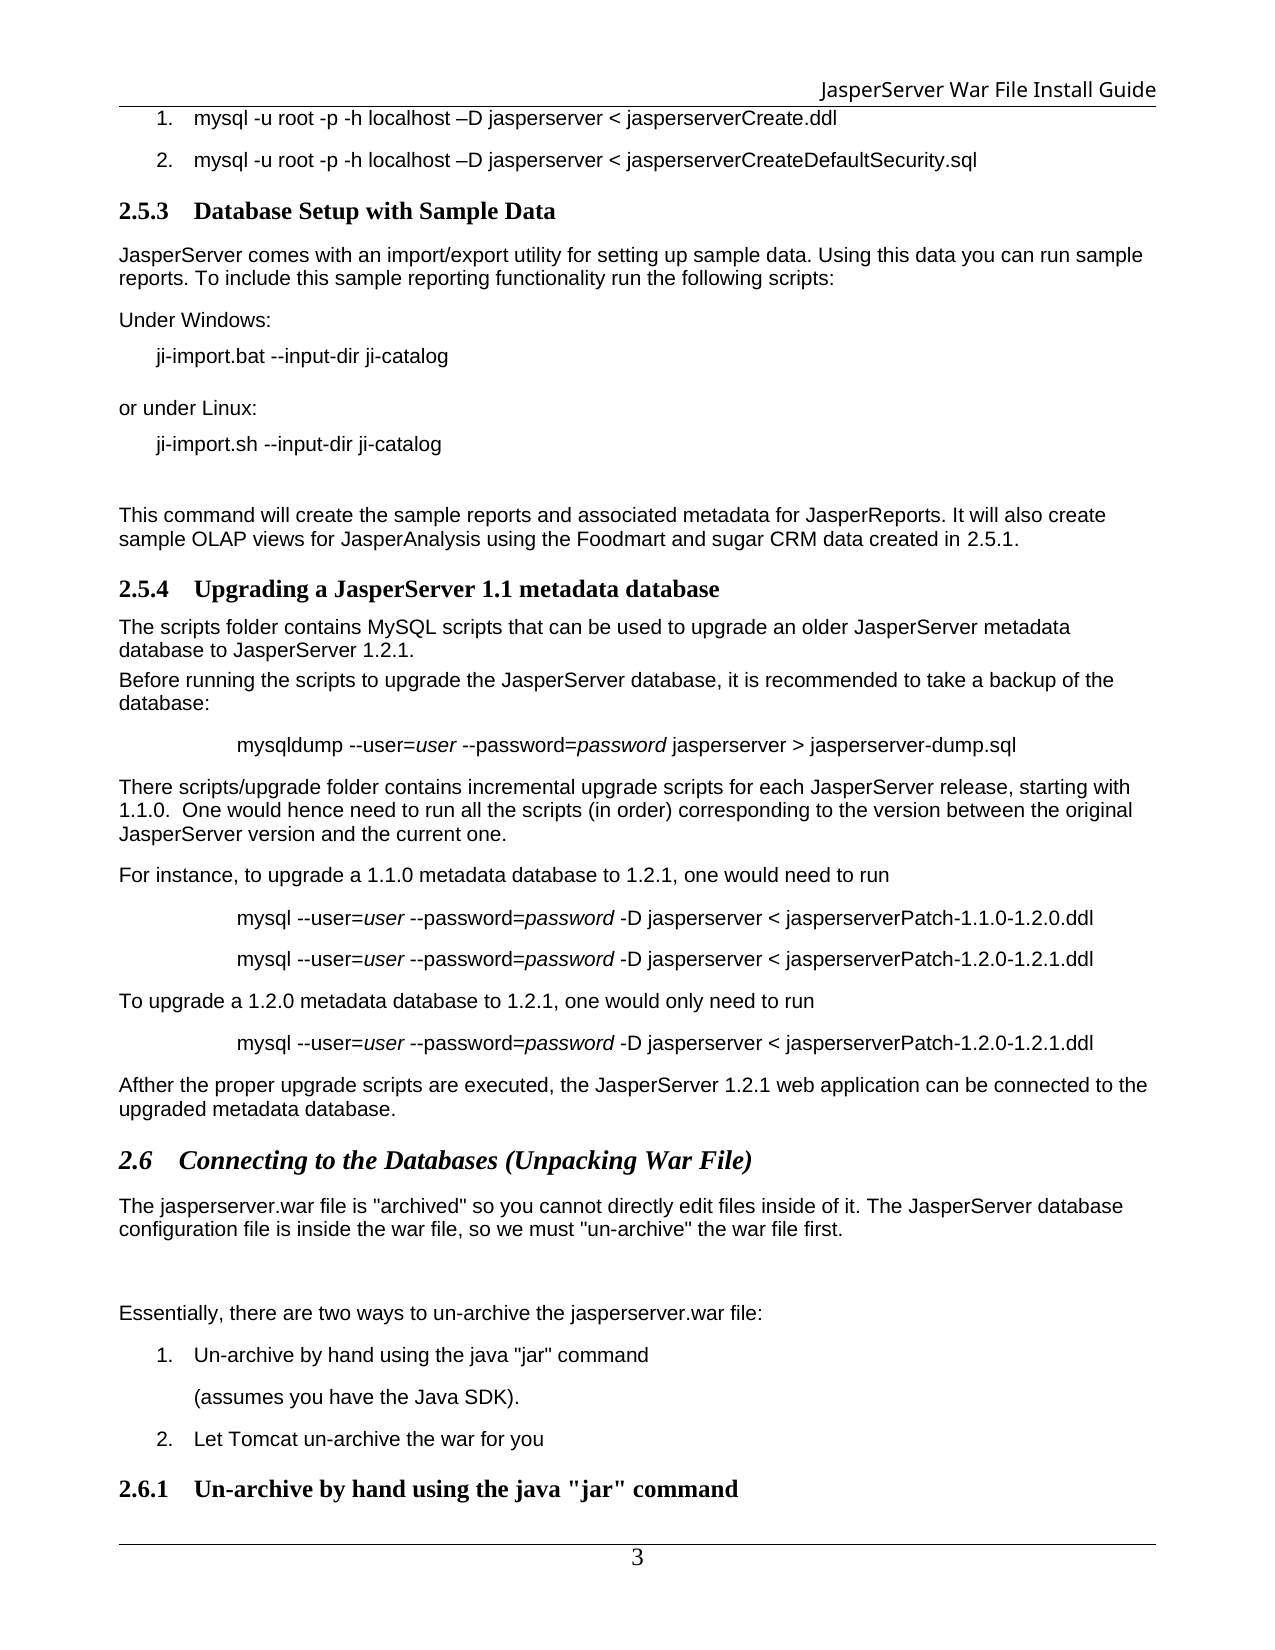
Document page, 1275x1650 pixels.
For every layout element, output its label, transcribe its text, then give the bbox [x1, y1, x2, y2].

text mysql --user=user --password=password -D jasperserver < jasperserverPatch-1.2.0-1.2.1.ddl [118, 948, 1156, 971]
text There scripts/upgrade folder contains incremental upgrade scripts for each JasperServer release, starting with 1.1.0. One would hence need to run all the scripts (in order) corresponding to the version between the original JasperServer version and the current one. [118, 776, 1156, 845]
text ji-import.sh --input-dir ji-catalog [118, 433, 1156, 456]
list mysql -u root -p -h localhost –D jasperserver < jasperserverCreateDefaultSecurity.sql [156, 148, 1156, 172]
text The scripts folder contains MySQL scripts that can be used to upgrade an older JasperServer metadata database to JasperServer 1.2.1. [118, 616, 1156, 662]
text mysqldump --user=user --password=password jasperserver > jasperserver-dump.sql [118, 734, 1156, 757]
text The jasperserver.war file is "archived" so you cannot directly edit files inside of it. The JasperServer database configuration file is inside the war file, so we must "un-archive" the war file first. [118, 1194, 1156, 1241]
text For instance, to upgrade a 1.1.0 metadata database to 1.2.1, one would need to run [118, 864, 1156, 887]
list mysql -u root -p -h localhost –D jasperserver < jasperserverCreate.ddl [156, 107, 1156, 130]
subtitle Un-archive by hand using the java "jar" command [118, 1476, 1156, 1503]
list Let Tomcat un-archive the war for you [156, 1427, 1156, 1451]
text This command will create the sample reports and associated metadata for JasperReports. It will also create sample OLAP views for JasperAnalysis using the Foodmart and sugar CRM data created in 2.5.1. [118, 504, 1156, 551]
text ji-import.bat --input-dir ji-catalog [118, 344, 1156, 367]
text Before running the scripts to upgrade the JasperServer database, it is recommended to take a backup of the database: [118, 668, 1156, 715]
subtitle Upgrading a JasperServer 1.1 metadata database [118, 576, 1156, 603]
subtitle Database Setup with Sample Data [118, 197, 1156, 224]
text Essentially, there are two ways to un-archive the jasperserver.war file: [118, 1301, 1156, 1324]
text JasperServer comes with an import/export utility for setting up sample data. Using this data you can run sample reports. To include this sample reporting functionality run the following scripts: [118, 243, 1156, 290]
subtitle Connecting to the Databases (Unpacking War File) [118, 1145, 1156, 1175]
text Afther the proper upgrade scripts are executed, the JasperServer 1.2.1 web application can be connected to the upgraded metadata database. [118, 1074, 1156, 1120]
text or under Linux: [118, 397, 1156, 420]
text (assumes you have the Java SDK). [156, 1385, 1156, 1408]
list Un-archive by hand using the java "jar" command [156, 1343, 1156, 1367]
text Under Windows: [118, 308, 1156, 332]
text To upgrade a 1.2.0 metadata database to 1.2.1, one would only need to run [118, 990, 1156, 1013]
text mysql --user=user --password=password -D jasperserver < jasperserverPatch-1.1.0-1.2.0.ddl [118, 906, 1156, 929]
text mysql --user=user --password=password -D jasperserver < jasperserverPatch-1.2.0-1.2.1.ddl [118, 1032, 1156, 1055]
